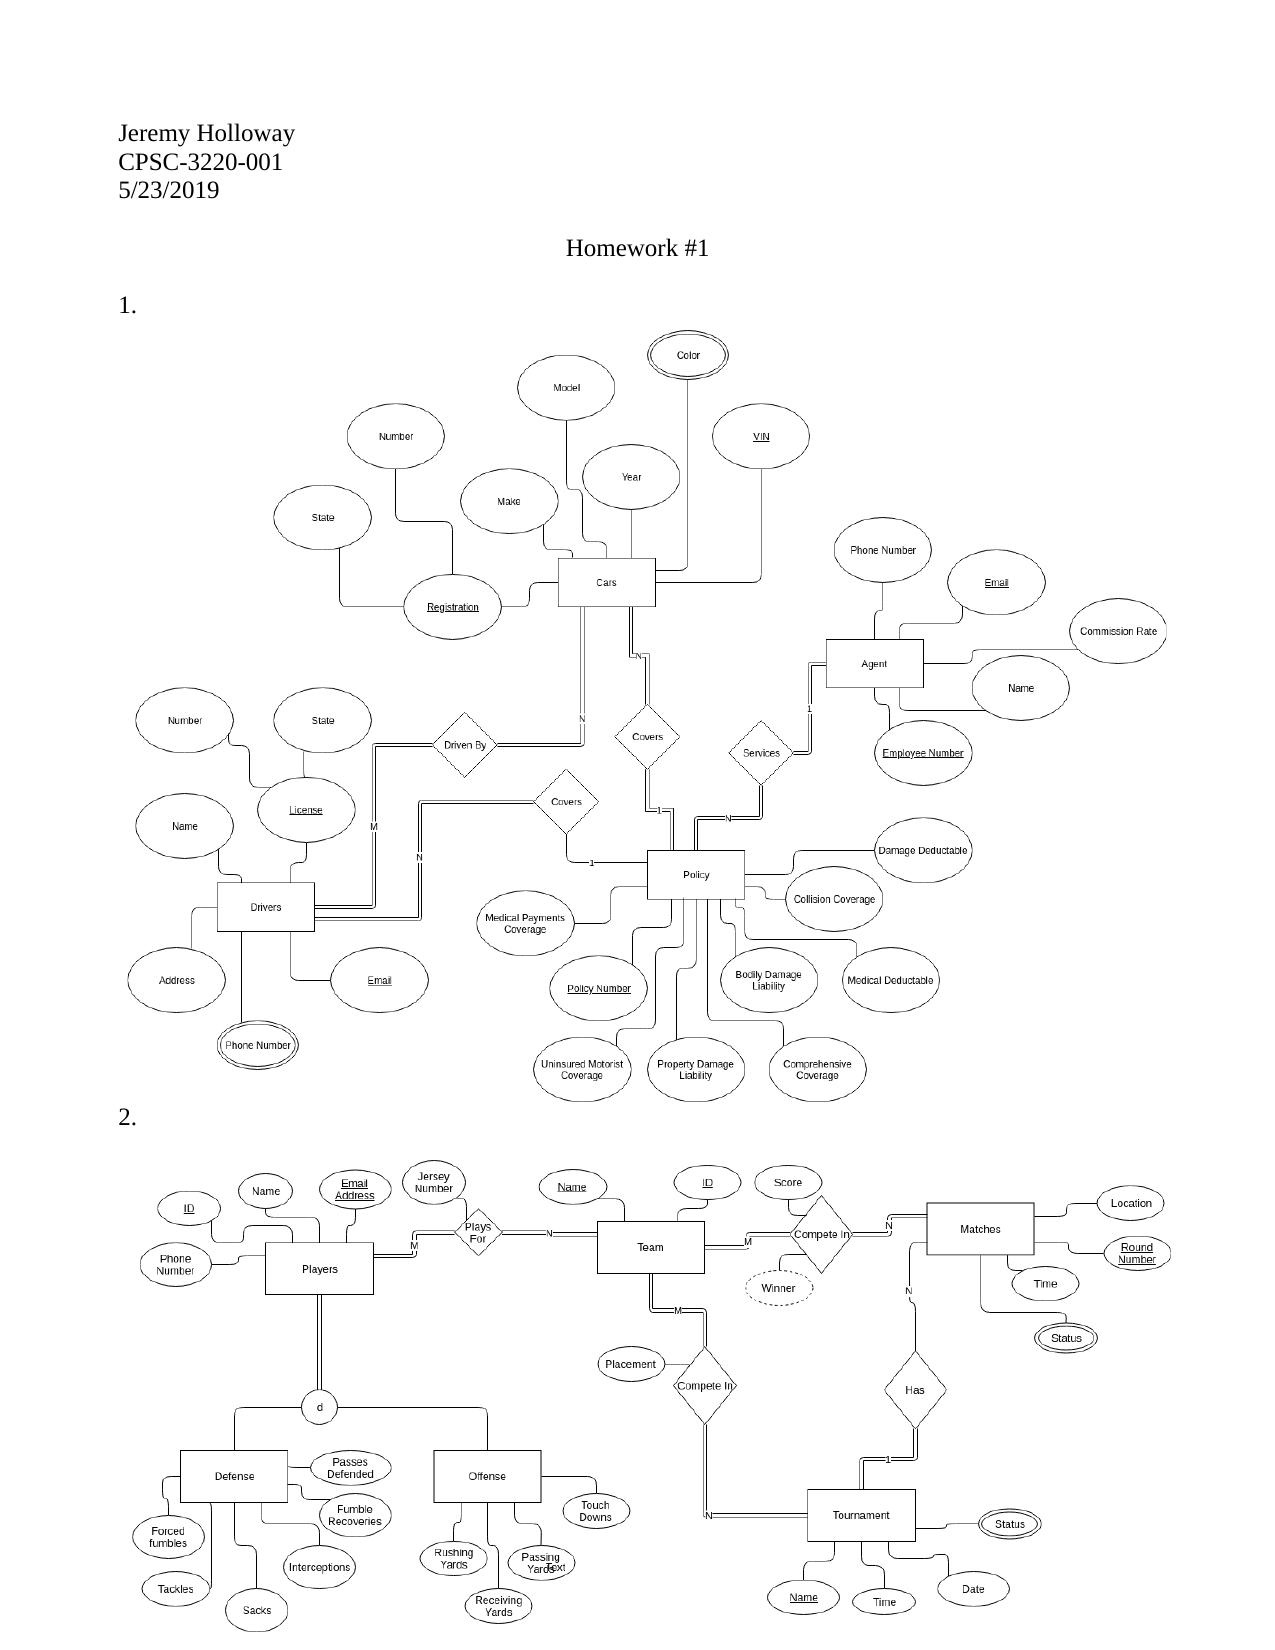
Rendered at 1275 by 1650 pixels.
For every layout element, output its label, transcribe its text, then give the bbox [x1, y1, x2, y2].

text Homework #1 [118, 233, 1157, 262]
text 1. [118, 291, 1157, 319]
picture [127, 330, 1167, 1102]
text 2. [118, 319, 1157, 1159]
picture [132, 1160, 1171, 1632]
text Jeremy Holloway [118, 118, 1157, 147]
text 5/23/2019 [118, 176, 1157, 204]
text CPSC-3220-001 [118, 147, 1157, 176]
